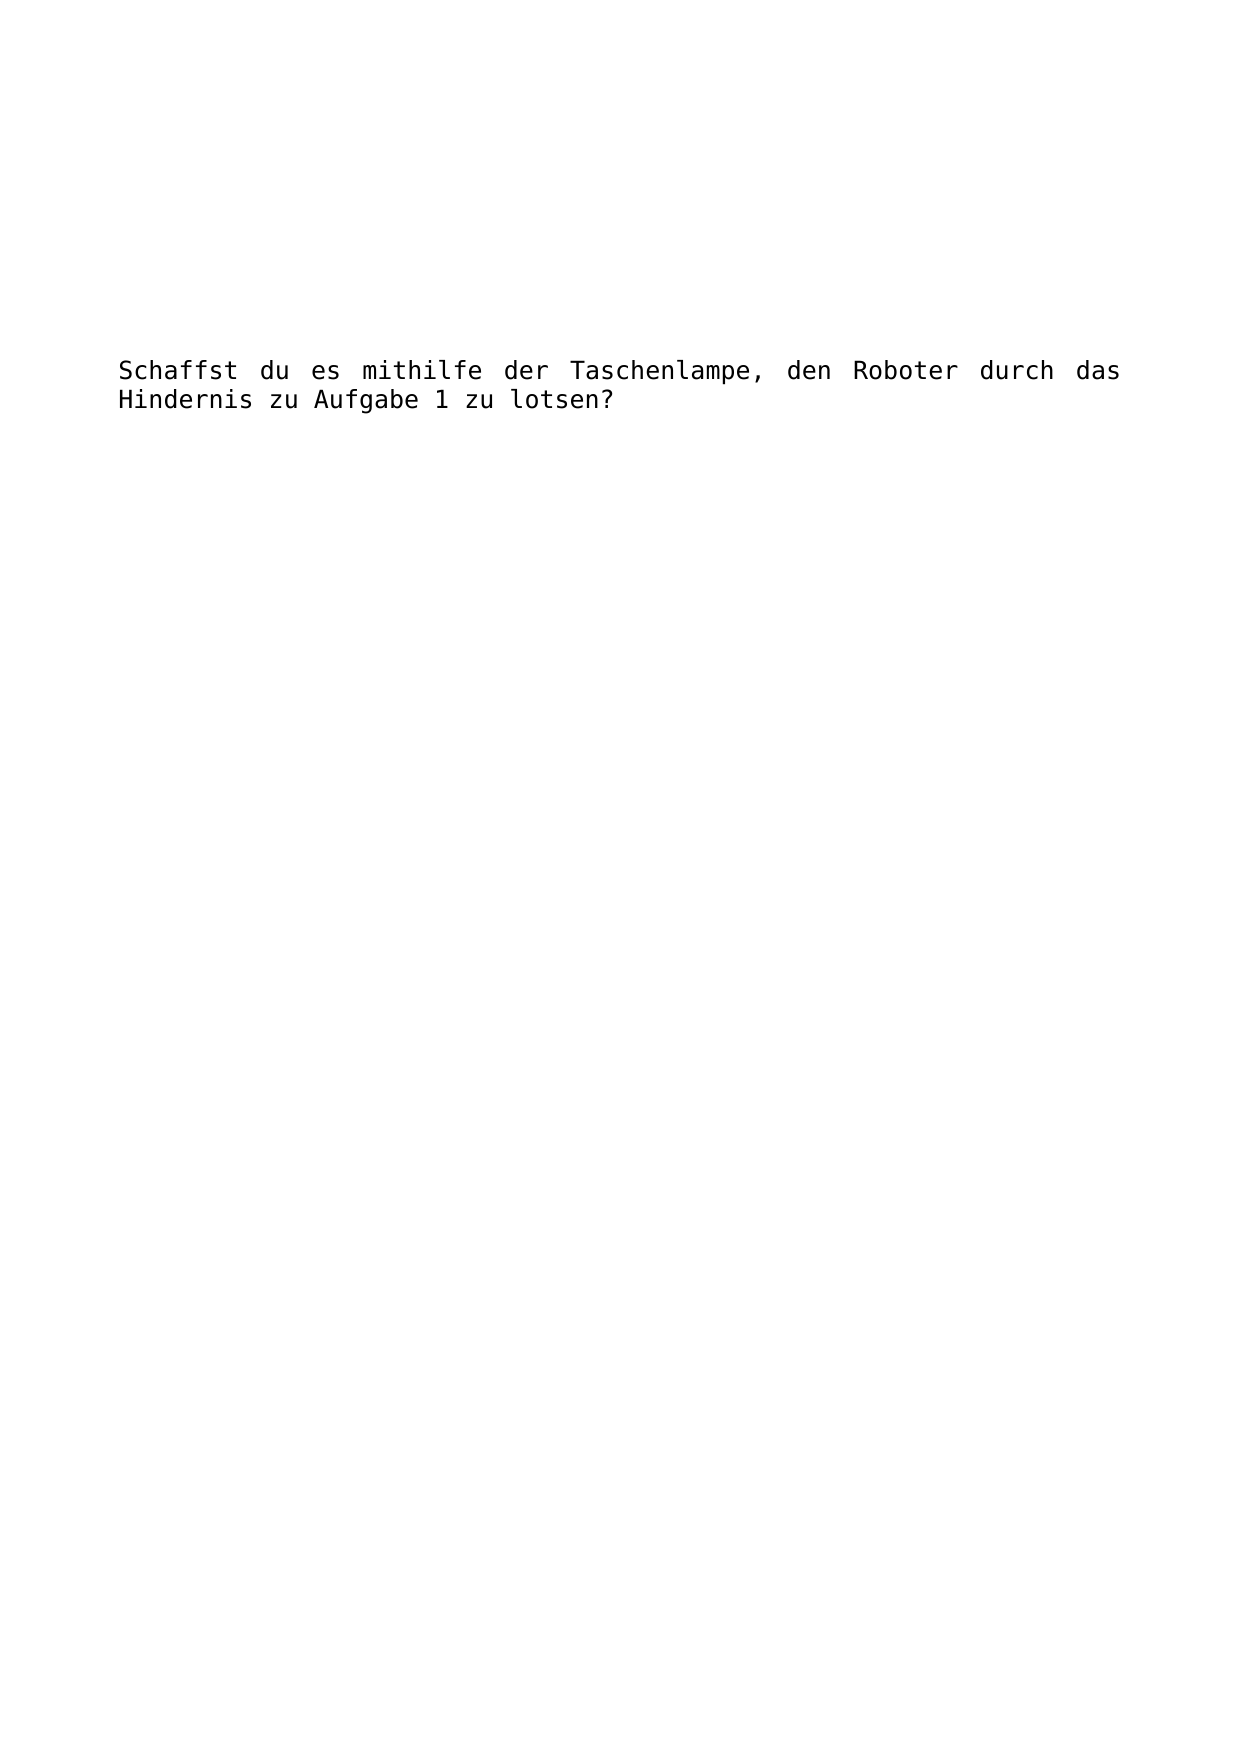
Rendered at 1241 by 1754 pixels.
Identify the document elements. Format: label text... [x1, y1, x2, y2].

text Schaffst du es mithilfe der Taschenlampe, den Roboter durch das Hindernis zu Aufgabe 1 zu lotsen? [118, 356, 1122, 414]
